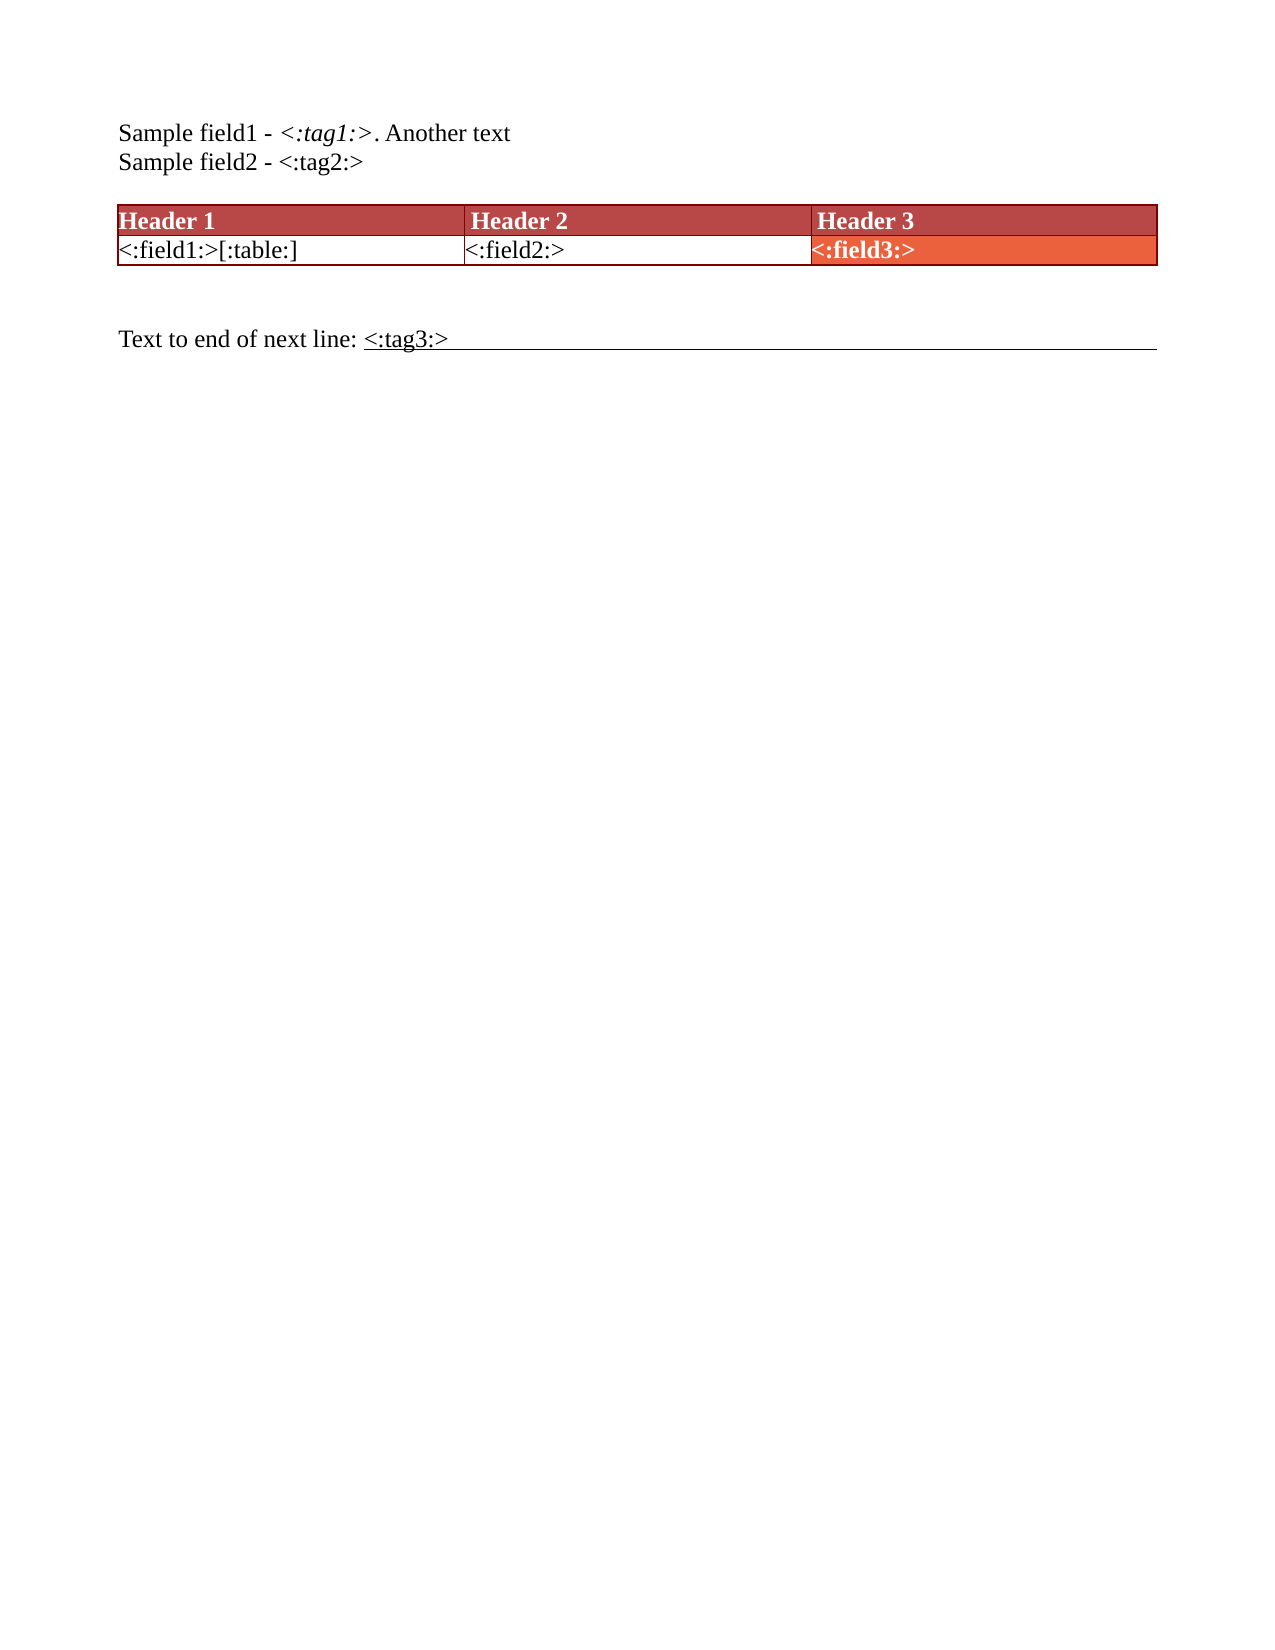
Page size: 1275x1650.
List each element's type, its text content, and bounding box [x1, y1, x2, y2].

table_header Header 1 [119, 206, 464, 235]
table_cell <:field2:> [465, 236, 811, 264]
table_header Header 2 [465, 206, 811, 235]
table_cell <:field3:> [812, 236, 1156, 264]
text Text to end of next line: <:tag3:> [118, 324, 1157, 352]
text Sample field1 - <:tag1:>. Another text [118, 118, 1157, 147]
table_cell <:field1:>[:table:] [119, 236, 464, 264]
table_header Header 3 [812, 206, 1156, 235]
text Sample field2 - <:tag2:> [118, 147, 1157, 176]
